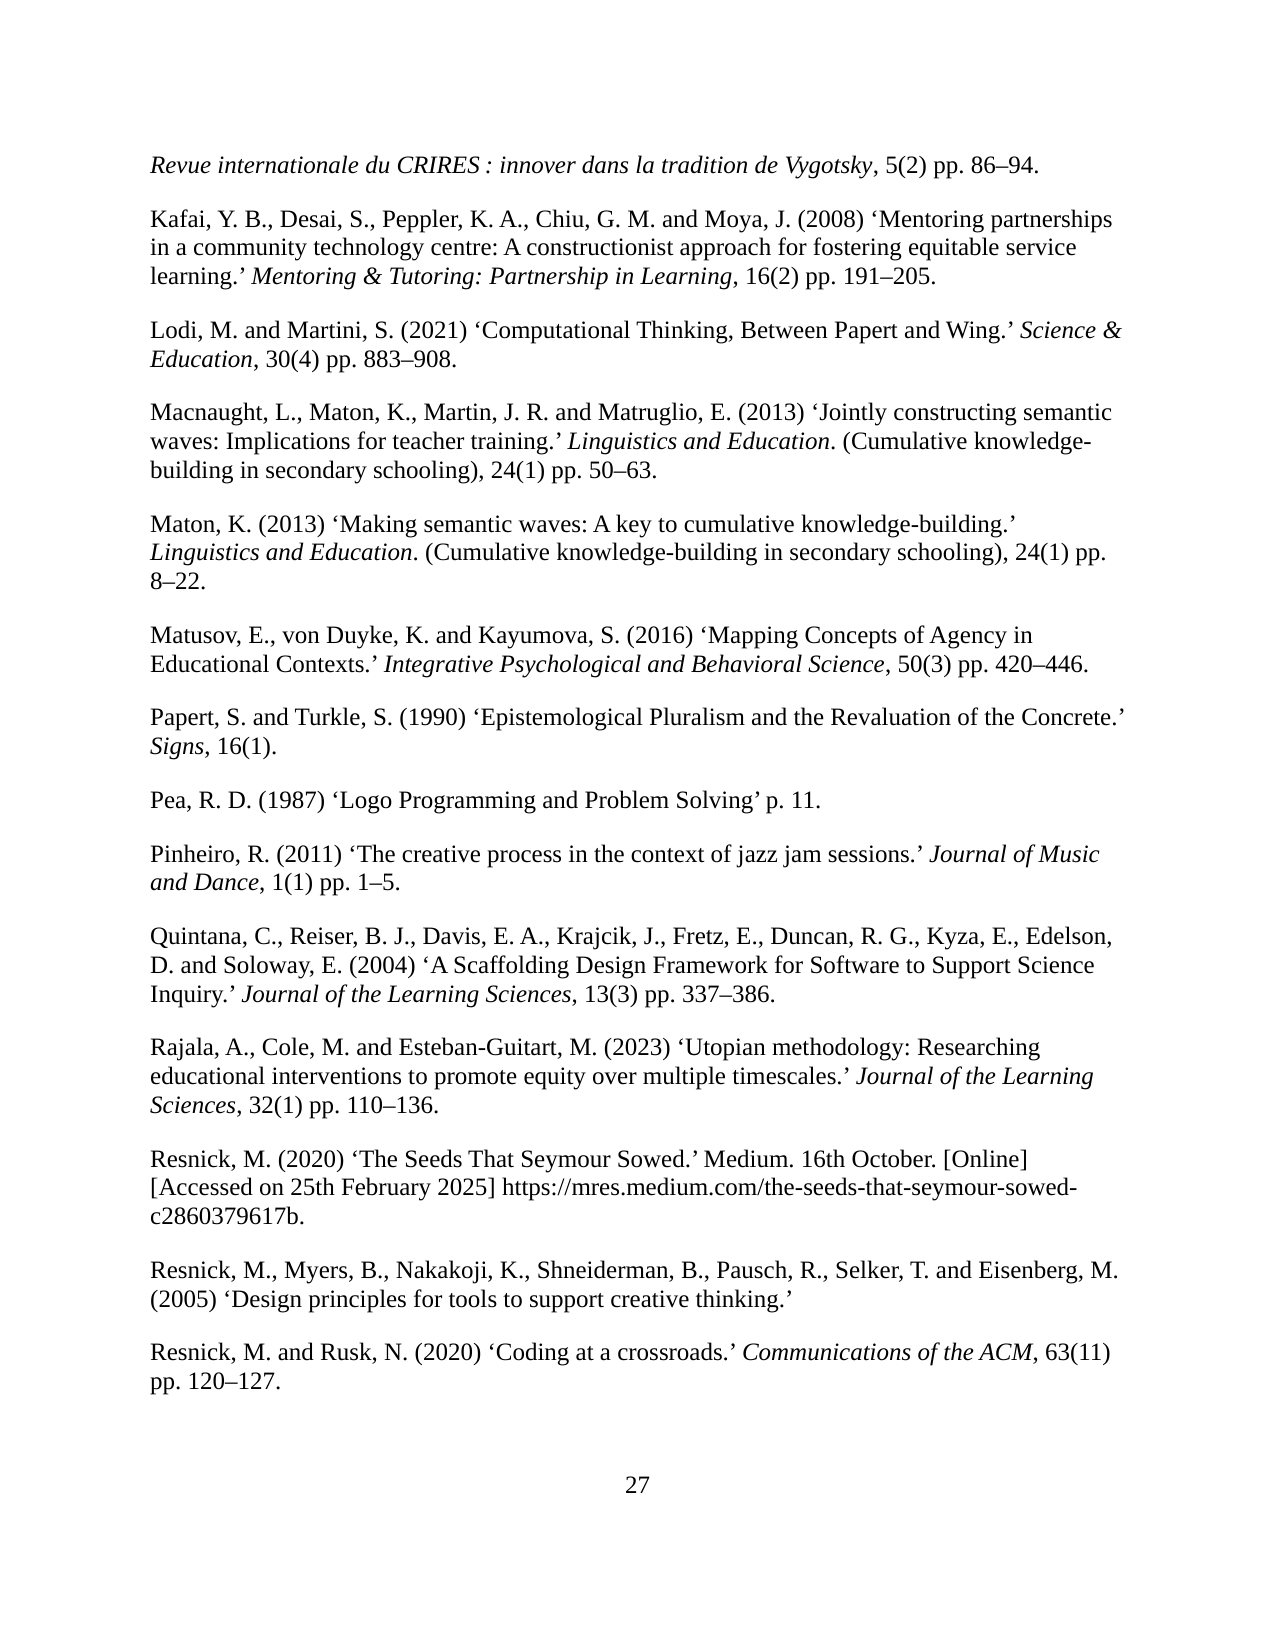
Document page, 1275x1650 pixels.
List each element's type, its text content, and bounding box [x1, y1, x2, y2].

text Pinheiro, R. (2011) ‘The creative process in the context of jazz jam sessions.’ Journal of Music and Dance, 1(1) pp. 1–5. [150, 839, 1125, 896]
text Macnaught, L., Maton, K., Martin, J. R. and Matruglio, E. (2013) ‘Jointly constructing semantic waves: Implications for teacher training.’ Linguistics and Education. (Cumulative knowledge-building in secondary schooling), 24(1) pp. 50–63. [150, 397, 1125, 484]
text Pea, R. D. (1987) ‘Logo Programming and Problem Solving’ p. 11. [150, 785, 1125, 814]
text Resnick, M. and Rusk, N. (2020) ‘Coding at a crossroads.’ Communications of the ACM, 63(11) pp. 120–127. [150, 1337, 1125, 1395]
text Maton, K. (2013) ‘Making semantic waves: A key to cumulative knowledge-building.’ Linguistics and Education. (Cumulative knowledge-building in secondary schooling), 24(1) pp. 8–22. [150, 509, 1125, 595]
text Lodi, M. and Martini, S. (2021) ‘Computational Thinking, Between Papert and Wing.’ Science & Education, 30(4) pp. 883–908. [150, 315, 1125, 372]
text Rajala, A., Cole, M. and Esteban-Guitart, M. (2023) ‘Utopian methodology: Researching educational interventions to promote equity over multiple timescales.’ Journal of the Learning Sciences, 32(1) pp. 110–136. [150, 1032, 1125, 1119]
text Resnick, M., Myers, B., Nakakoji, K., Shneiderman, B., Pausch, R., Selker, T. and Eisenberg, M. (2005) ‘Design principles for tools to support creative thinking.’ [150, 1255, 1125, 1312]
text Papert, S. and Turkle, S. (1990) ‘Epistemological Pluralism and the Revaluation of the Concrete.’ Signs, 16(1). [150, 702, 1125, 760]
text Resnick, M. (2020) ‘The Seeds That Seymour Sowed.’ Medium. 16th October. [Online] [Accessed on 25th February 2025] https://mres.medium.com/the-seeds-that-seymour-sowed-c2860379617b. [150, 1144, 1125, 1230]
text Kafai, Y. B., Desai, S., Peppler, K. A., Chiu, G. M. and Moya, J. (2008) ‘Mentoring partnerships in a community technology centre: A constructionist approach for fostering equitable service learning.’ Mentoring & Tutoring: Partnership in Learning, 16(2) pp. 191–205. [150, 204, 1125, 290]
text Quintana, C., Reiser, B. J., Davis, E. A., Krajcik, J., Fretz, E., Duncan, R. G., Kyza, E., Edelson, D. and Soloway, E. (2004) ‘A Scaffolding Design Framework for Software to Support Science Inquiry.’ Journal of the Learning Sciences, 13(3) pp. 337–386. [150, 921, 1125, 1007]
text Revue internationale du CRIRES : innover dans la tradition de Vygotsky, 5(2) pp. 86–94. [150, 150, 1125, 179]
text Matusov, E., von Duyke, K. and Kayumova, S. (2016) ‘Mapping Concepts of Agency in Educational Contexts.’ Integrative Psychological and Behavioral Science, 50(3) pp. 420–446. [150, 620, 1125, 677]
